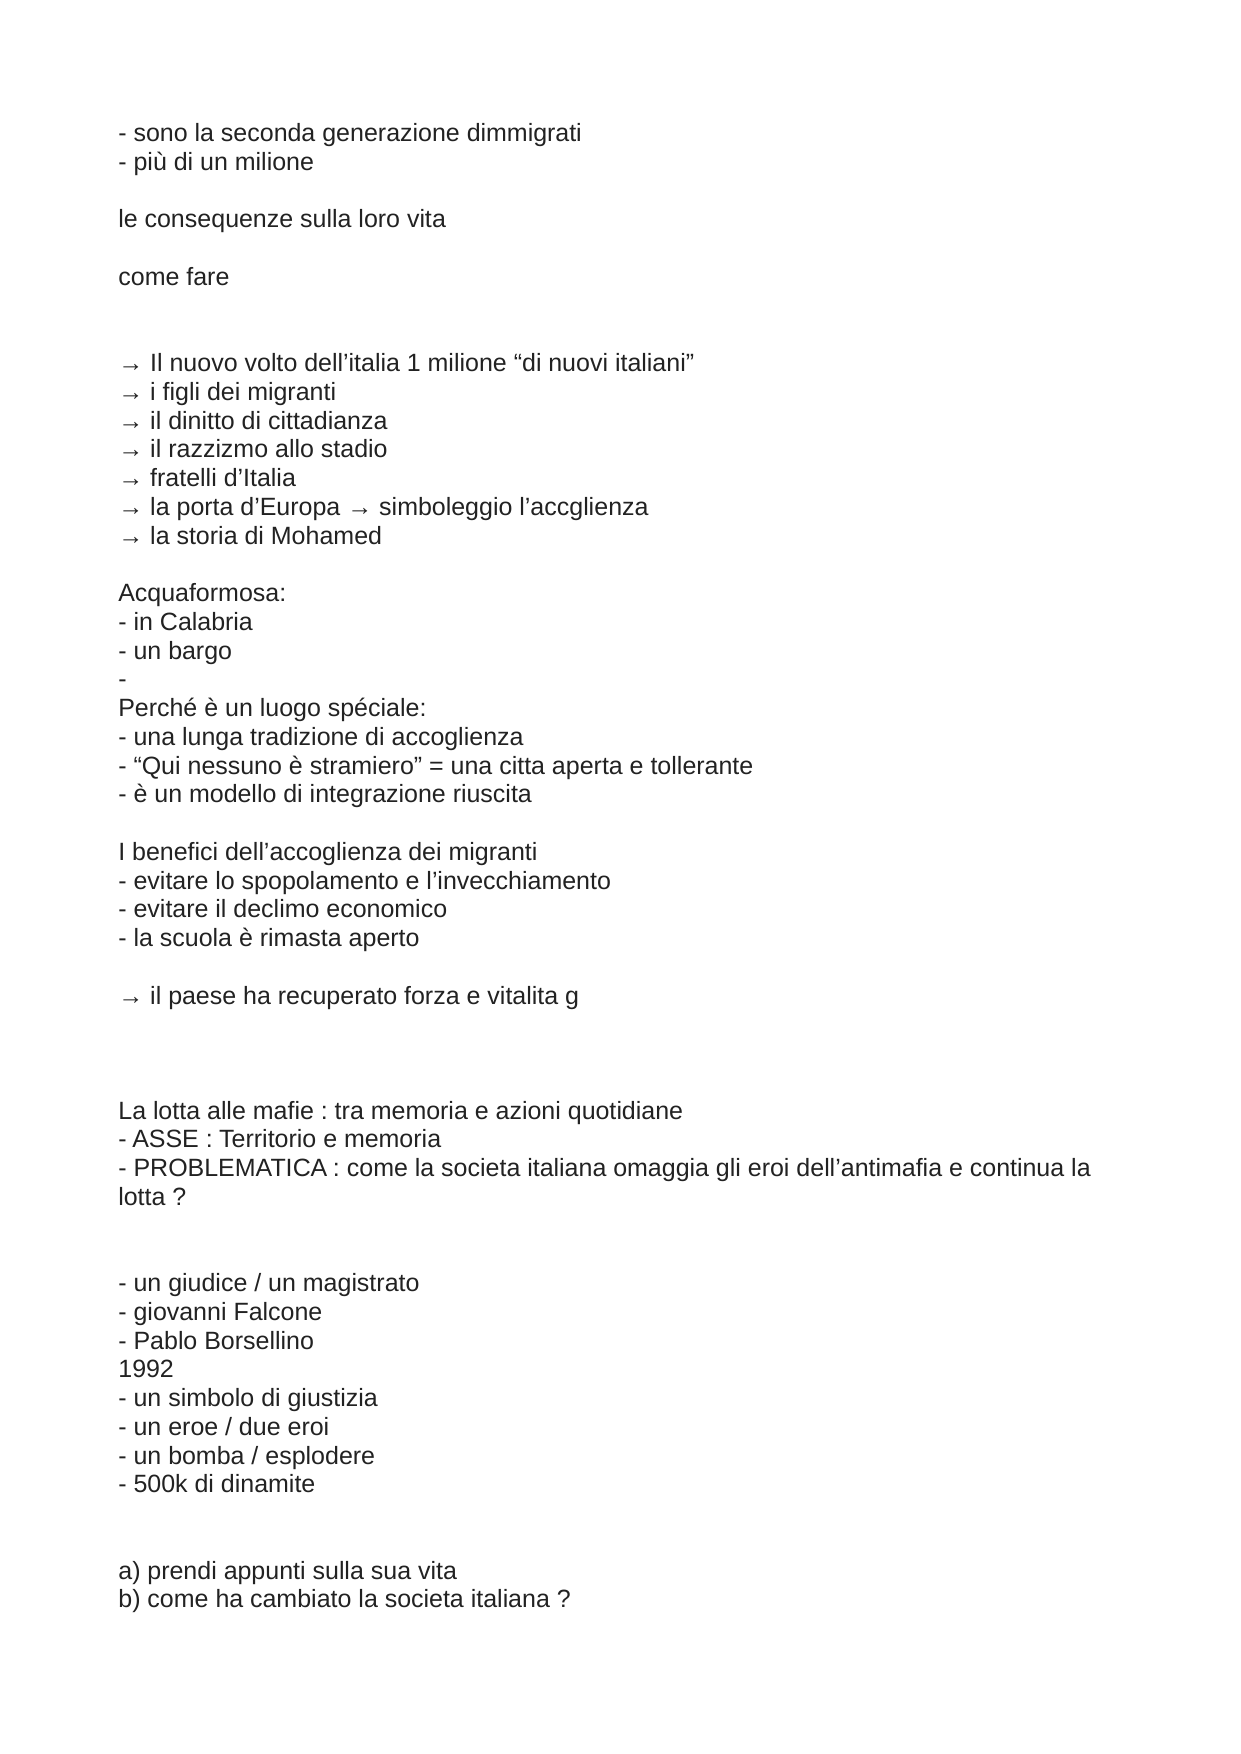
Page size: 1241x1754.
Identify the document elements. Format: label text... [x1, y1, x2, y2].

text → fratelli d’Italia [118, 463, 1122, 492]
text - un bomba / esplodere [118, 1441, 1122, 1469]
text → il dinitto di cittadianza [118, 406, 1122, 434]
text a) prendi appunti sulla sua vita [118, 1556, 1122, 1584]
text - un giudice / un magistrato [118, 1268, 1122, 1297]
text I benefici dell’accoglienza dei migranti [118, 837, 1122, 866]
text come fare [118, 262, 1122, 291]
text - Pablo Borsellino [118, 1326, 1122, 1354]
text → il paese ha recuperato forza e vitalita g [118, 981, 1122, 1009]
text → la porta d’Europa → simboleggio l’accglienza [118, 492, 1122, 521]
text - un bargo [118, 636, 1122, 664]
text - è un modello di integrazione riuscita [118, 779, 1122, 808]
text - 500k di dinamite [118, 1469, 1122, 1498]
text - “Qui nessuno è stramiero” = una citta aperta e tollerante [118, 751, 1122, 779]
text → i figli dei migranti [118, 377, 1122, 406]
text le consequenze sulla loro vita [118, 204, 1122, 233]
text - una lunga tradizione di accoglienza [118, 722, 1122, 751]
text - evitare lo spopolamento e l’invecchiamento [118, 866, 1122, 894]
text - la scuola è rimasta aperto [118, 923, 1122, 952]
text - un eroe / due eroi [118, 1412, 1122, 1441]
text b) come ha cambiato la societa italiana ? [118, 1584, 1122, 1613]
text La lotta alle mafie : tra memoria e azioni quotidiane [118, 1096, 1122, 1124]
text Acquaformosa: [118, 578, 1122, 607]
text - un simbolo di giustizia [118, 1383, 1122, 1412]
text → il razzizmo allo stadio [118, 434, 1122, 463]
text - evitare il declimo economico [118, 894, 1122, 923]
text - [118, 664, 1122, 693]
text - in Calabria [118, 607, 1122, 636]
text - sono la seconda generazione dimmigrati [118, 118, 1122, 147]
text - PROBLEMATICA : come la societa italiana omaggia gli eroi dell’antimafia e continua la lotta ? [118, 1153, 1122, 1211]
text 1992 [118, 1354, 1122, 1383]
text - giovanni Falcone [118, 1297, 1122, 1326]
text - ASSE : Territorio e memoria [118, 1124, 1122, 1153]
text Perché è un luogo spéciale: [118, 693, 1122, 722]
text - più di un milione [118, 147, 1122, 176]
text → la storia di Mohamed [118, 521, 1122, 549]
text → Il nuovo volto dell’italia 1 milione “di nuovi italiani” [118, 348, 1122, 377]
